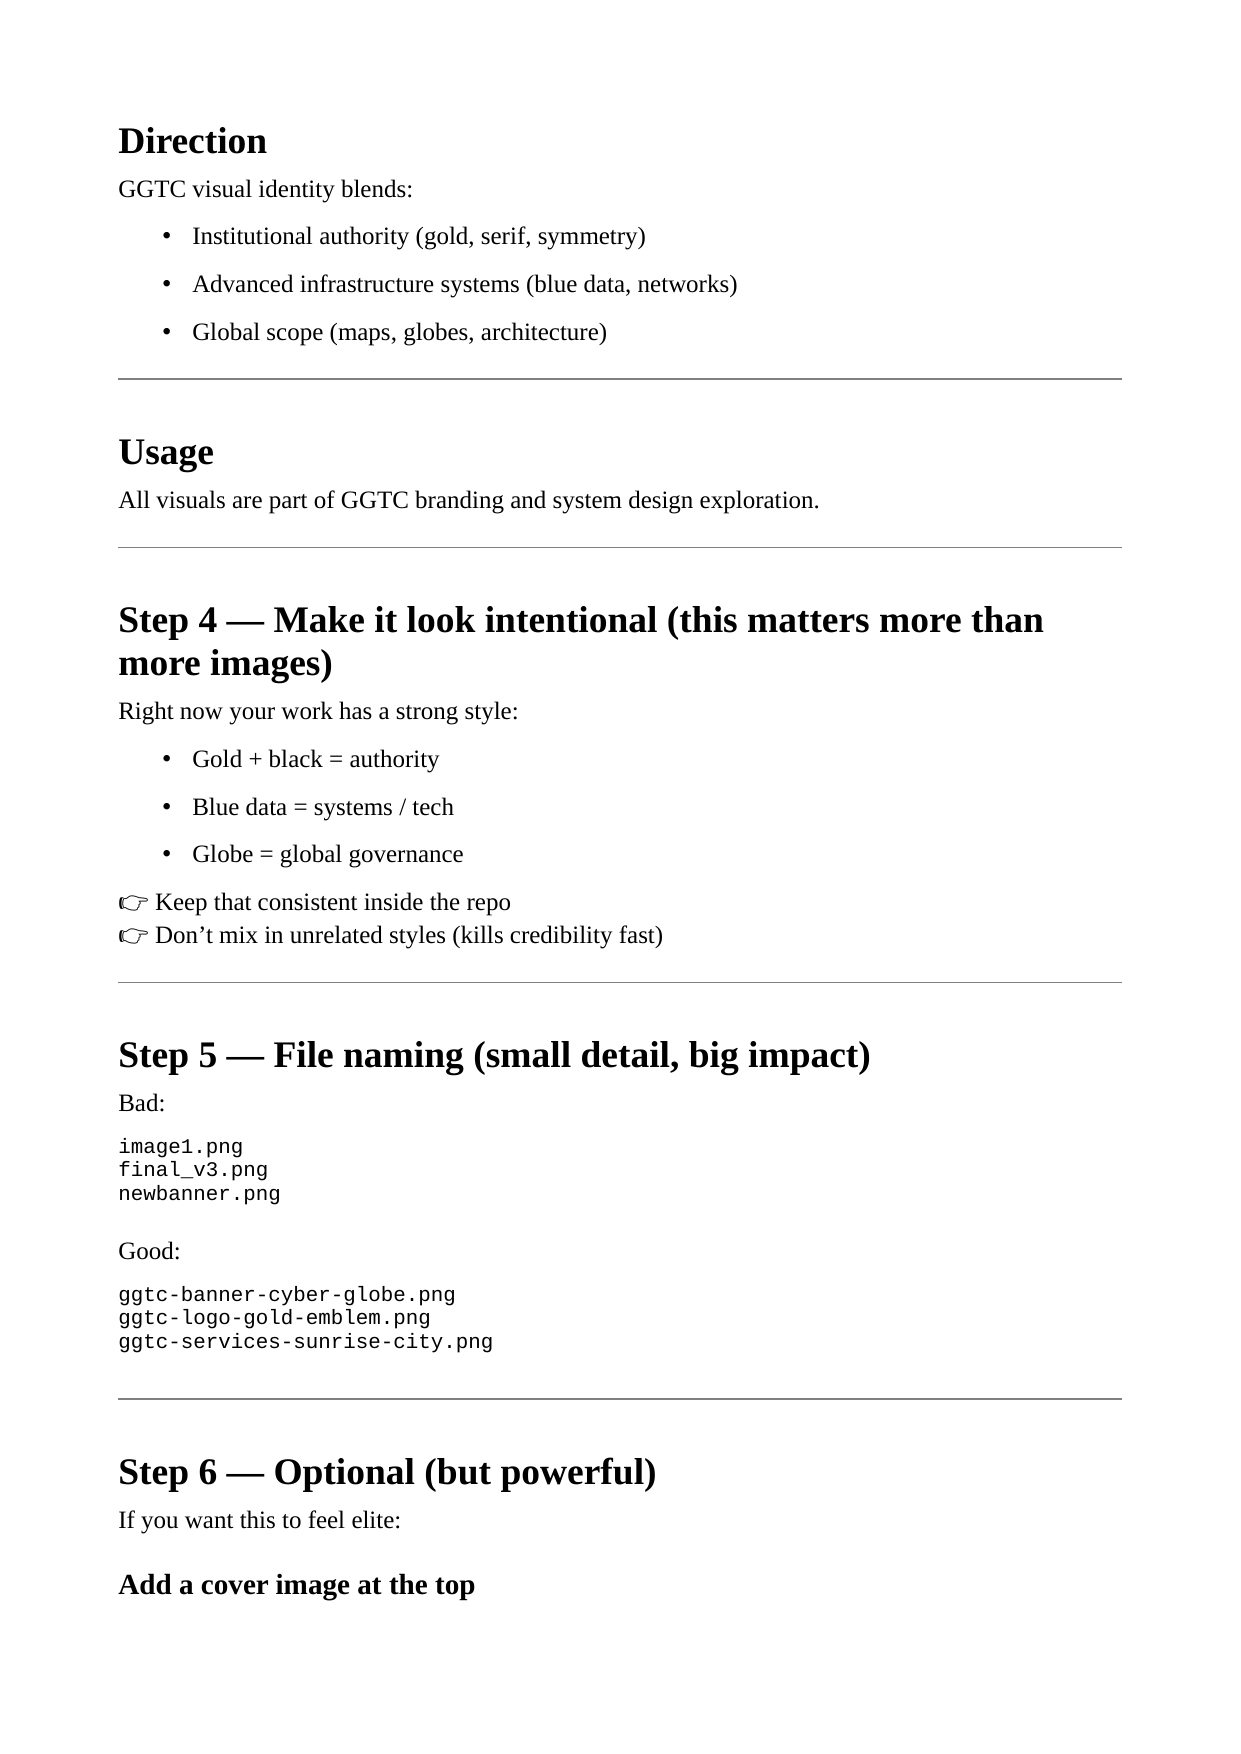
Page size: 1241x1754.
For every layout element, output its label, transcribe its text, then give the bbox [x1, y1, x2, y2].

subtitle Step 5 — File naming (small detail, big impact) [118, 1032, 1122, 1076]
list Advanced infrastructure systems (blue data, networks) [162, 269, 1122, 298]
subtitle Add a cover image at the top [118, 1567, 1122, 1601]
text newbanner.png [118, 1183, 1122, 1207]
text ggtc-services-sunrise-city.png [118, 1331, 1122, 1355]
subtitle Step 6 — Optional (but powerful) [118, 1449, 1122, 1492]
text final_v3.png [118, 1159, 1122, 1183]
subtitle Usage [118, 429, 1122, 472]
text Good: [118, 1236, 1122, 1265]
list Globe = global governance [162, 839, 1122, 868]
text ggtc-banner-cyber-globe.png [118, 1284, 1122, 1307]
list Blue data = systems / tech [162, 792, 1122, 820]
text Bad: [118, 1088, 1122, 1117]
list Global scope (maps, globes, architecture) [162, 317, 1122, 345]
list Gold + black = authority [162, 744, 1122, 773]
subtitle Step 4 — Make it look intentional (this matters more than more images) [118, 598, 1122, 684]
text 👉 Keep that consistent inside the repo 👉 Don’t mix in unrelated styles (kills credibility fast) [118, 887, 1122, 948]
text image1.png [118, 1136, 1122, 1159]
subtitle Direction [118, 118, 1122, 161]
text If you want this to feel elite: [118, 1505, 1122, 1534]
text ggtc-logo-gold-emblem.png [118, 1307, 1122, 1331]
text Right now your work has a strong style: [118, 696, 1122, 725]
text GGTC visual identity blends: [118, 174, 1122, 202]
list Institutional authority (gold, serif, symmetry) [162, 221, 1122, 250]
text All visuals are part of GGTC branding and system design exploration. [118, 485, 1122, 514]
